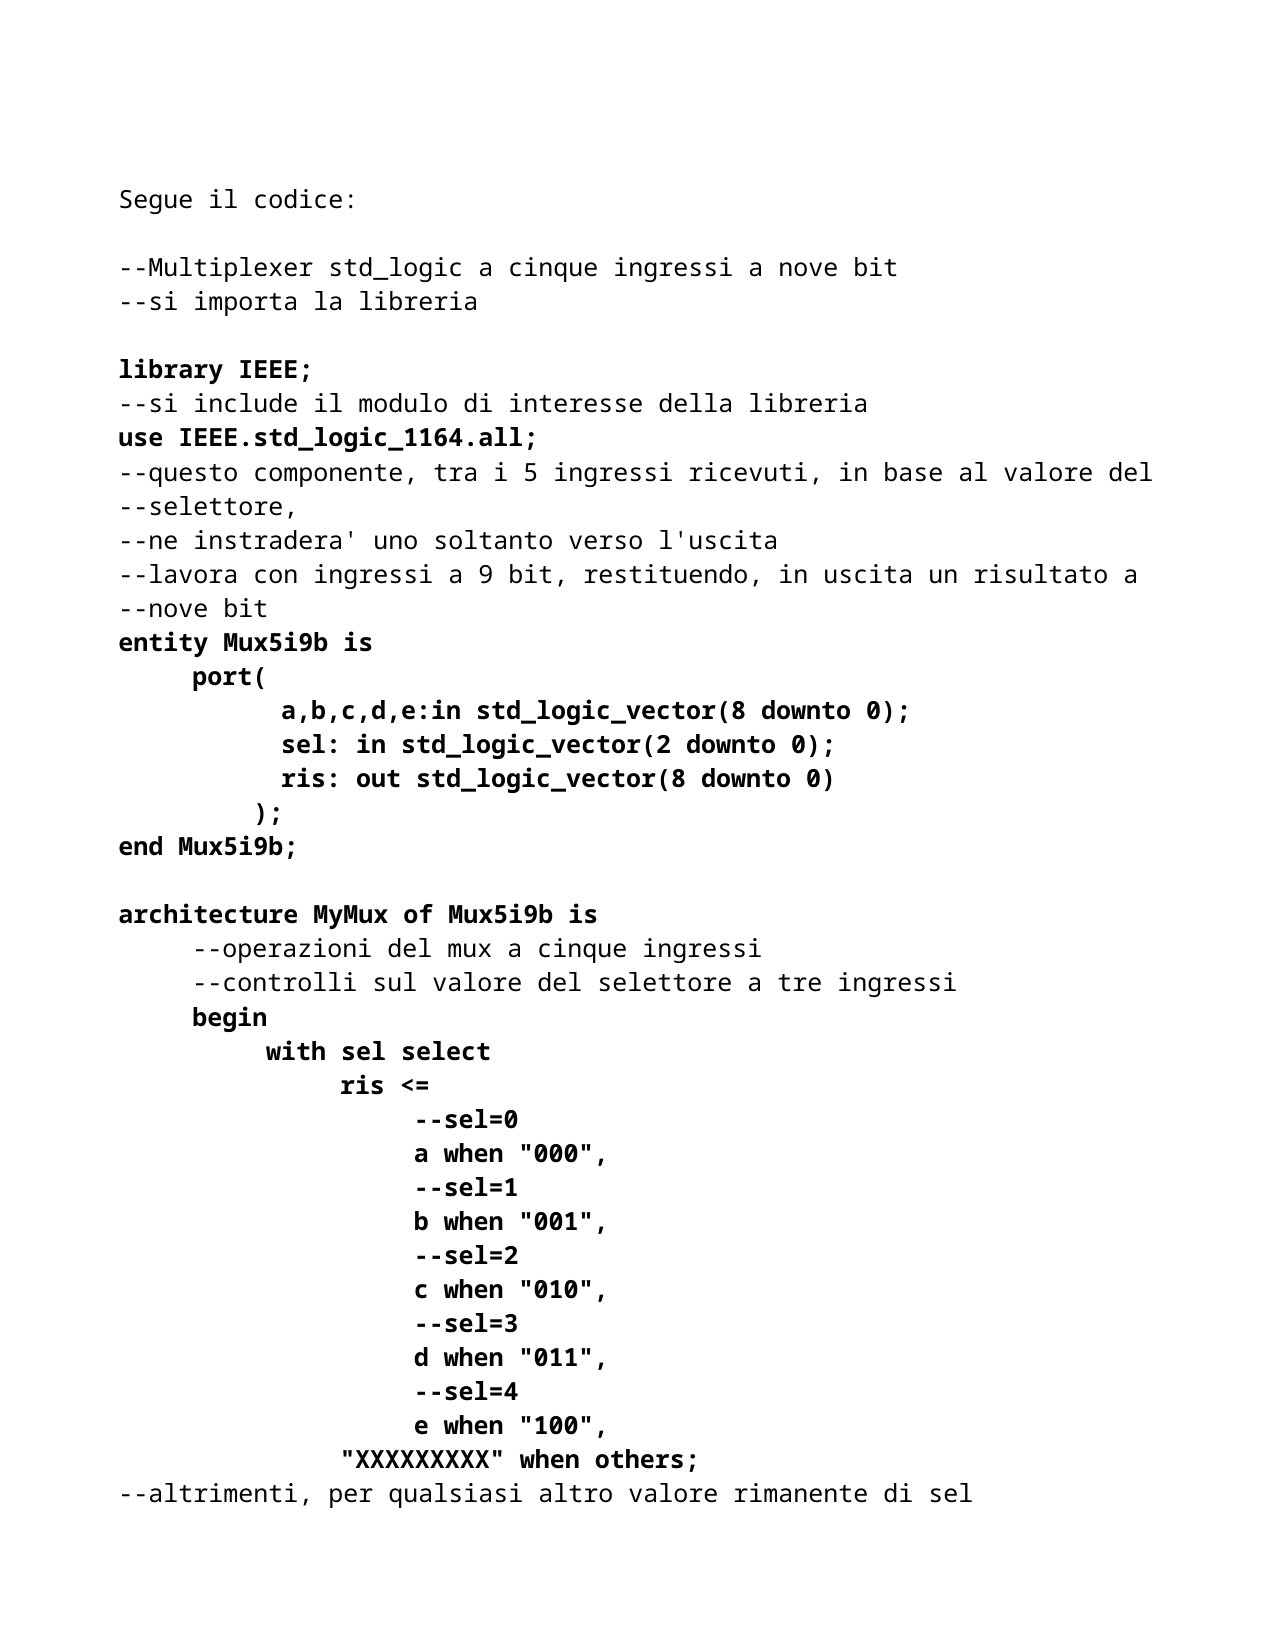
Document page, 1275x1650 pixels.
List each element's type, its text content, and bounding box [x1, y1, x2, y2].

text --sel=4 [118, 1374, 1157, 1408]
text use IEEE.std_logic_1164.all; [118, 420, 1157, 454]
text --ne instradera' uno soltanto verso l'uscita [118, 522, 1157, 556]
text "XXXXXXXXX" when others; [118, 1442, 1157, 1476]
text port( [118, 658, 1157, 693]
text end Mux5i9b; [118, 829, 1157, 863]
text library IEEE; [118, 352, 1157, 386]
text ); [118, 795, 1157, 829]
text --Multiplexer std_logic a cinque ingressi a nove bit [118, 250, 1157, 284]
text Segue il codice: [118, 182, 1157, 216]
text ris <= [118, 1067, 1157, 1101]
text begin [118, 999, 1157, 1033]
text sel: in std_logic_vector(2 downto 0); [118, 727, 1157, 761]
text d when "011", [118, 1340, 1157, 1374]
text e when "100", [118, 1408, 1157, 1442]
text entity Mux5i9b is [118, 624, 1157, 658]
text --sel=1 [118, 1169, 1157, 1203]
text ris: out std_logic_vector(8 downto 0) [118, 761, 1157, 795]
text --lavora con ingressi a 9 bit, restituendo, in uscita un risultato a --nove bit [118, 556, 1157, 624]
text --controlli sul valore del selettore a tre ingressi [118, 965, 1157, 999]
text --si include il modulo di interesse della libreria [118, 386, 1157, 420]
text c when "010", [118, 1272, 1157, 1306]
text architecture MyMux of Mux5i9b is [118, 897, 1157, 931]
text --altrimenti, per qualsiasi altro valore rimanente di sel [118, 1476, 1157, 1510]
text --si importa la libreria [118, 284, 1157, 318]
text --questo componente, tra i 5 ingressi ricevuti, in base al valore del --selettore, [118, 454, 1157, 522]
text b when "001", [118, 1203, 1157, 1238]
text a when "000", [118, 1135, 1157, 1169]
text --operazioni del mux a cinque ingressi [118, 931, 1157, 965]
text --sel=0 [118, 1101, 1157, 1135]
text --sel=2 [118, 1238, 1157, 1272]
text with sel select [118, 1033, 1157, 1067]
text a,b,c,d,e:in std_logic_vector(8 downto 0); [118, 693, 1157, 727]
text --sel=3 [118, 1306, 1157, 1340]
